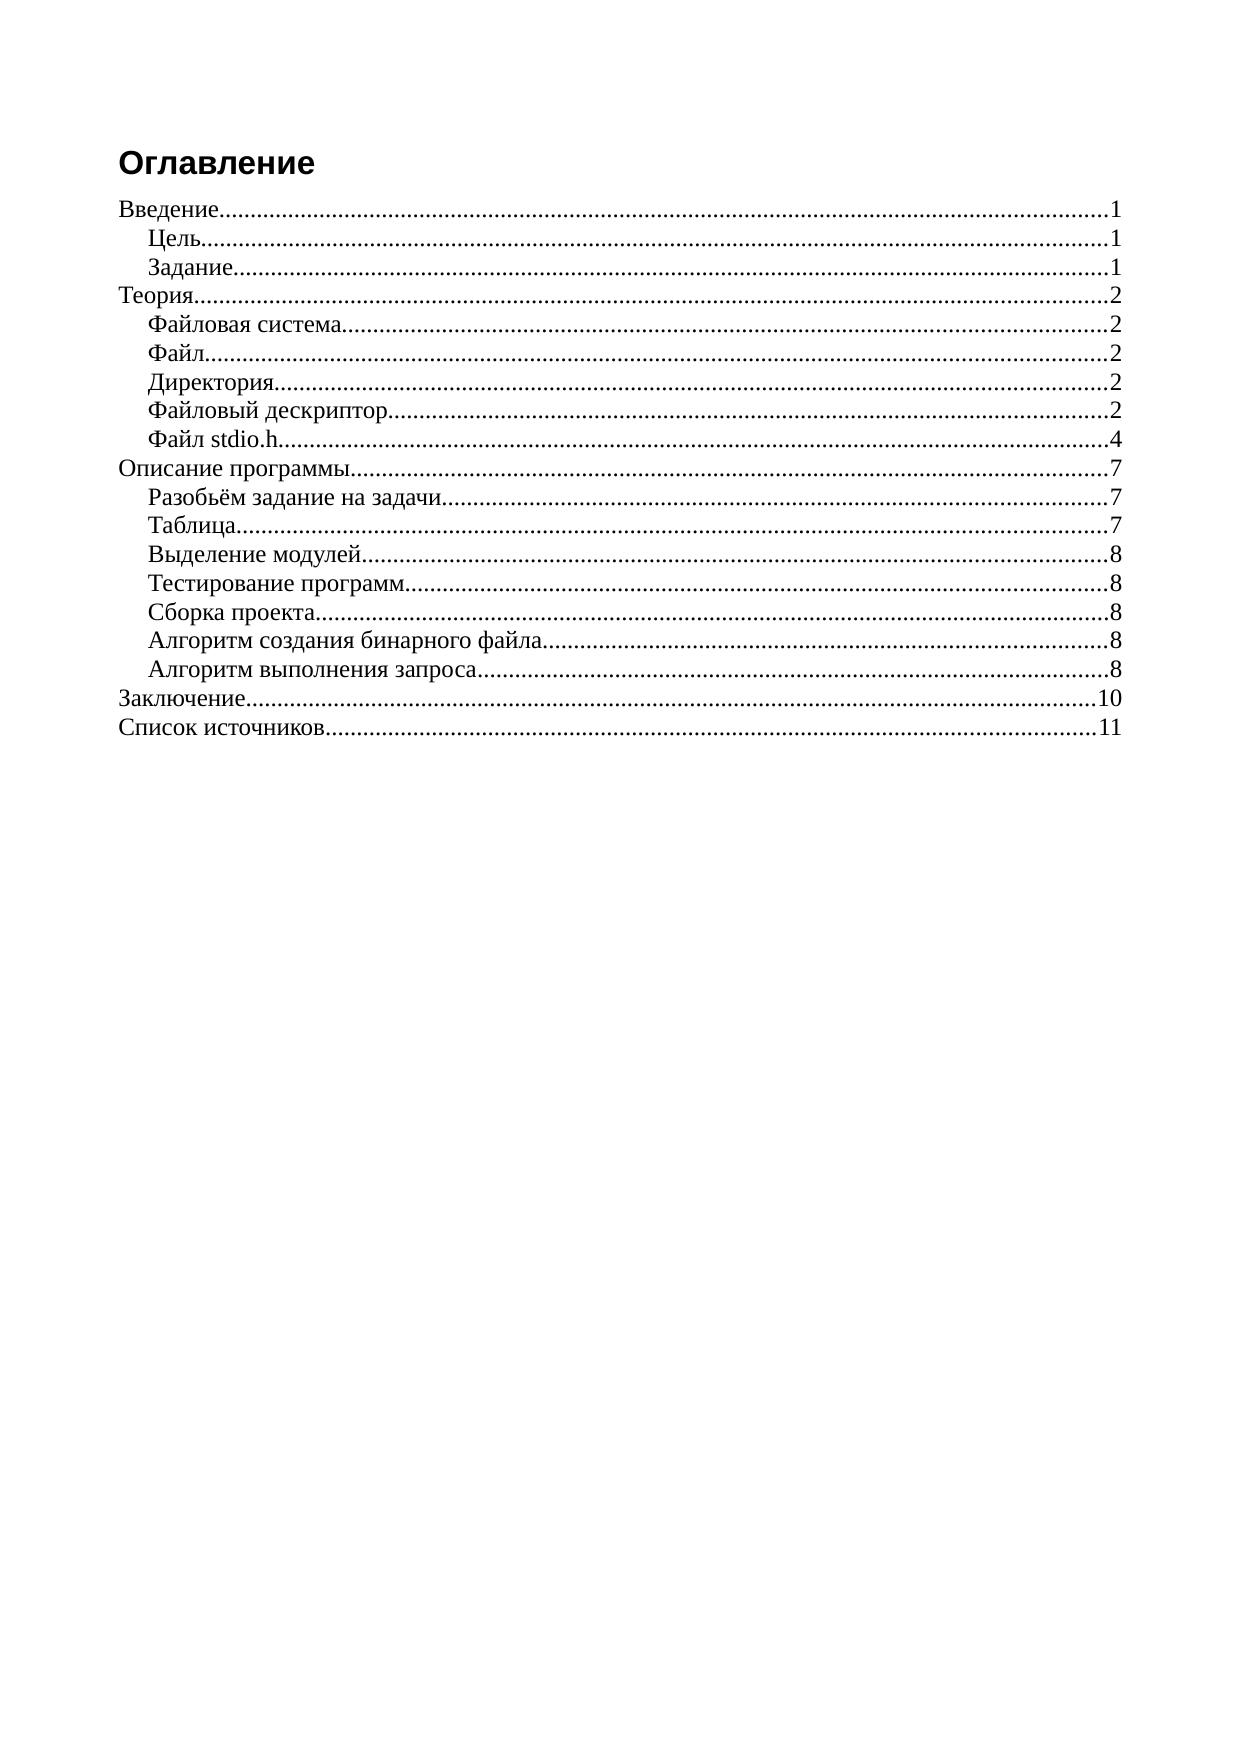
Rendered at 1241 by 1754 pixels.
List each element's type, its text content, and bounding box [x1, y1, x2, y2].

text Задание 1 [148, 252, 1122, 280]
text Цель 1 [148, 223, 1122, 252]
text Директория 2 [148, 367, 1122, 395]
text Введение 1 [118, 194, 1122, 223]
text Cборка проекта 8 [148, 597, 1122, 625]
subtitle Оглавление [118, 143, 1122, 182]
text Заключение 10 [118, 683, 1122, 712]
text Таблица 7 [148, 510, 1122, 539]
text Файл 2 [148, 338, 1122, 367]
text Алгоритм создания бинарного файла 8 [148, 625, 1122, 654]
text Файловая система 2 [148, 309, 1122, 338]
text Выделение модулей 8 [148, 539, 1122, 568]
text Описание программы 7 [118, 453, 1122, 482]
text Алгоритм выполнения запроса 8 [148, 654, 1122, 683]
text Файл stdio.h 4 [148, 424, 1122, 453]
text Список источников 11 [118, 712, 1122, 740]
text Файловый дескриптор 2 [148, 395, 1122, 424]
text Тестирование программ 8 [148, 568, 1122, 597]
text Разобьём задание на задачи 7 [148, 482, 1122, 510]
text Теория 2 [118, 280, 1122, 309]
